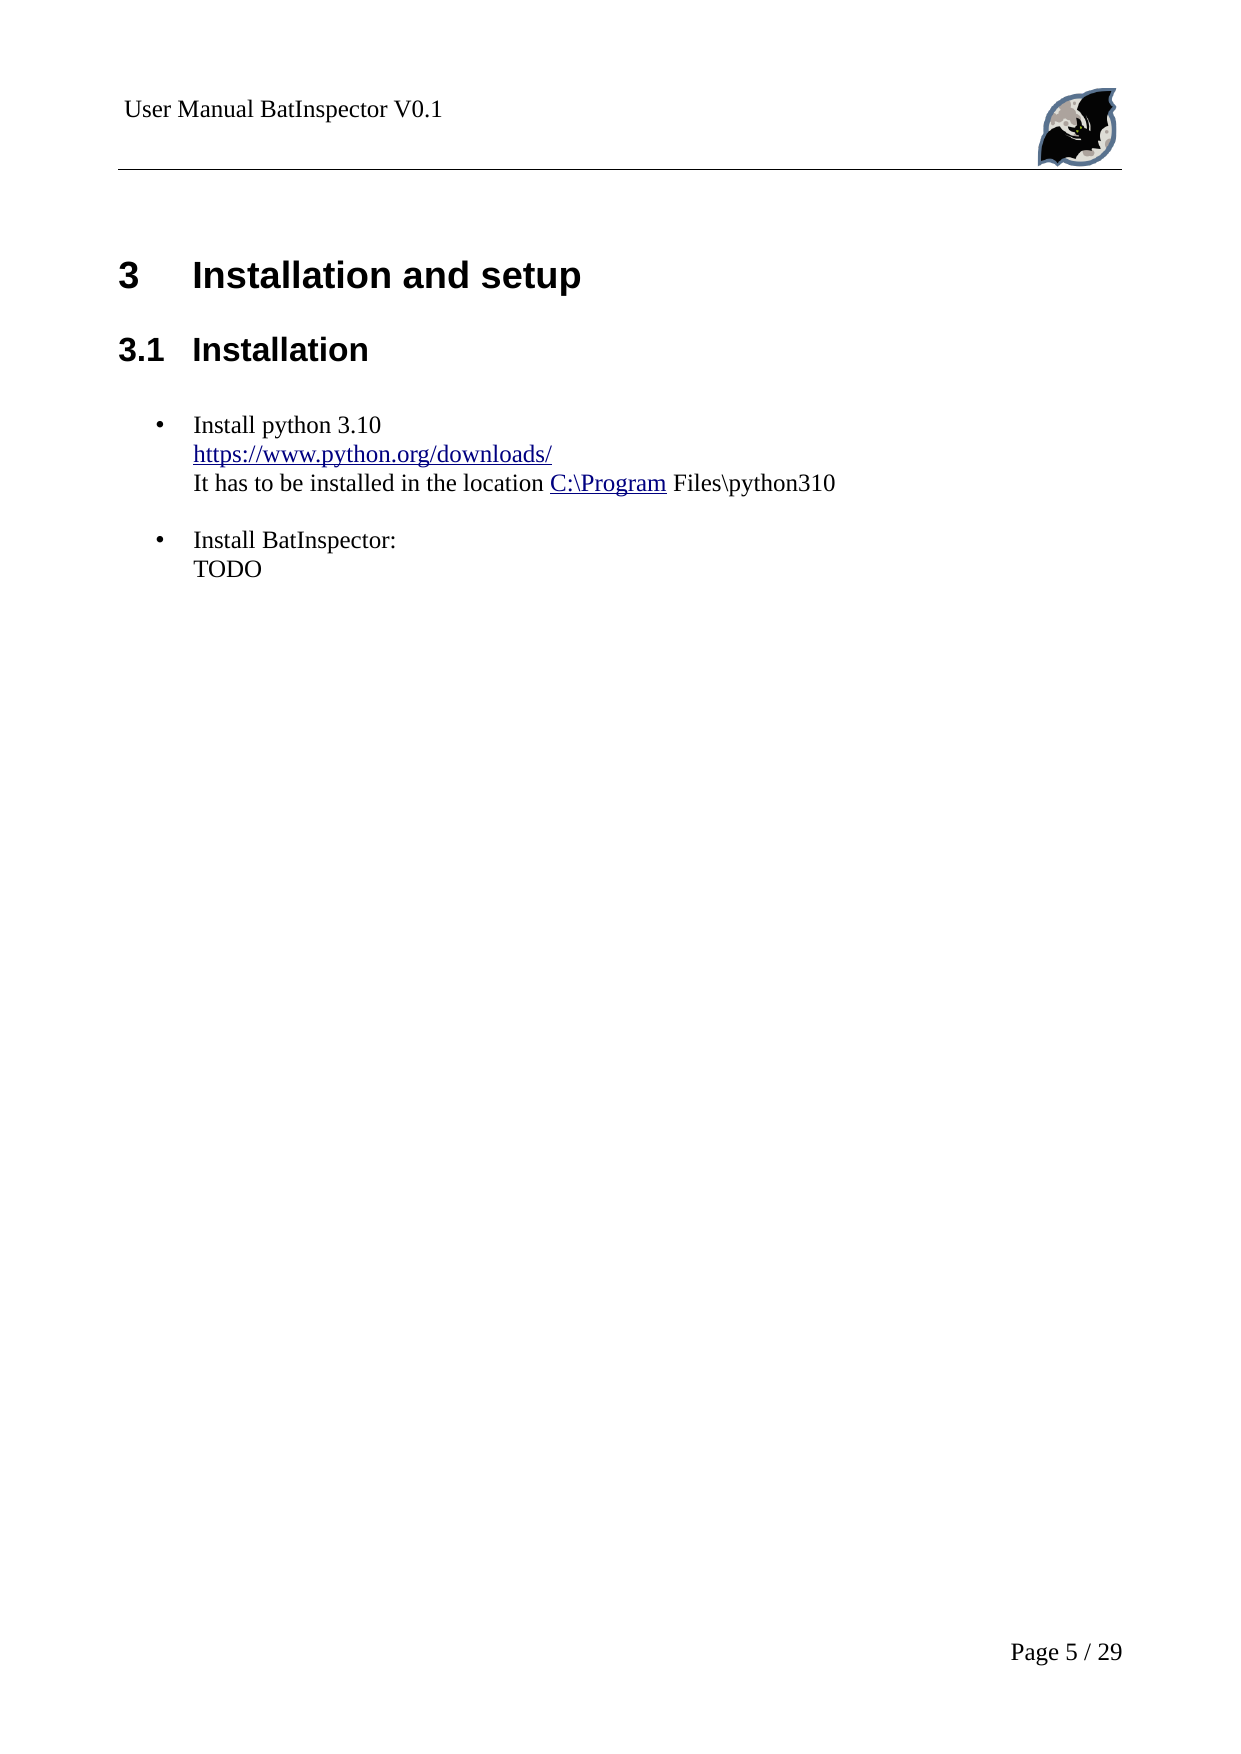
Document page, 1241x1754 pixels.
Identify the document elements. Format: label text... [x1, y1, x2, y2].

subtitle Installation [118, 330, 1122, 369]
list Install BatInspector: TODO [156, 525, 1122, 583]
subtitle Installation and setup [118, 253, 1122, 297]
list Install python 3.10 https://www.python.org/downloads/ It has to be installed in the location C:\Program Files\python310 [156, 410, 1122, 496]
picture [1037, 88, 1117, 167]
